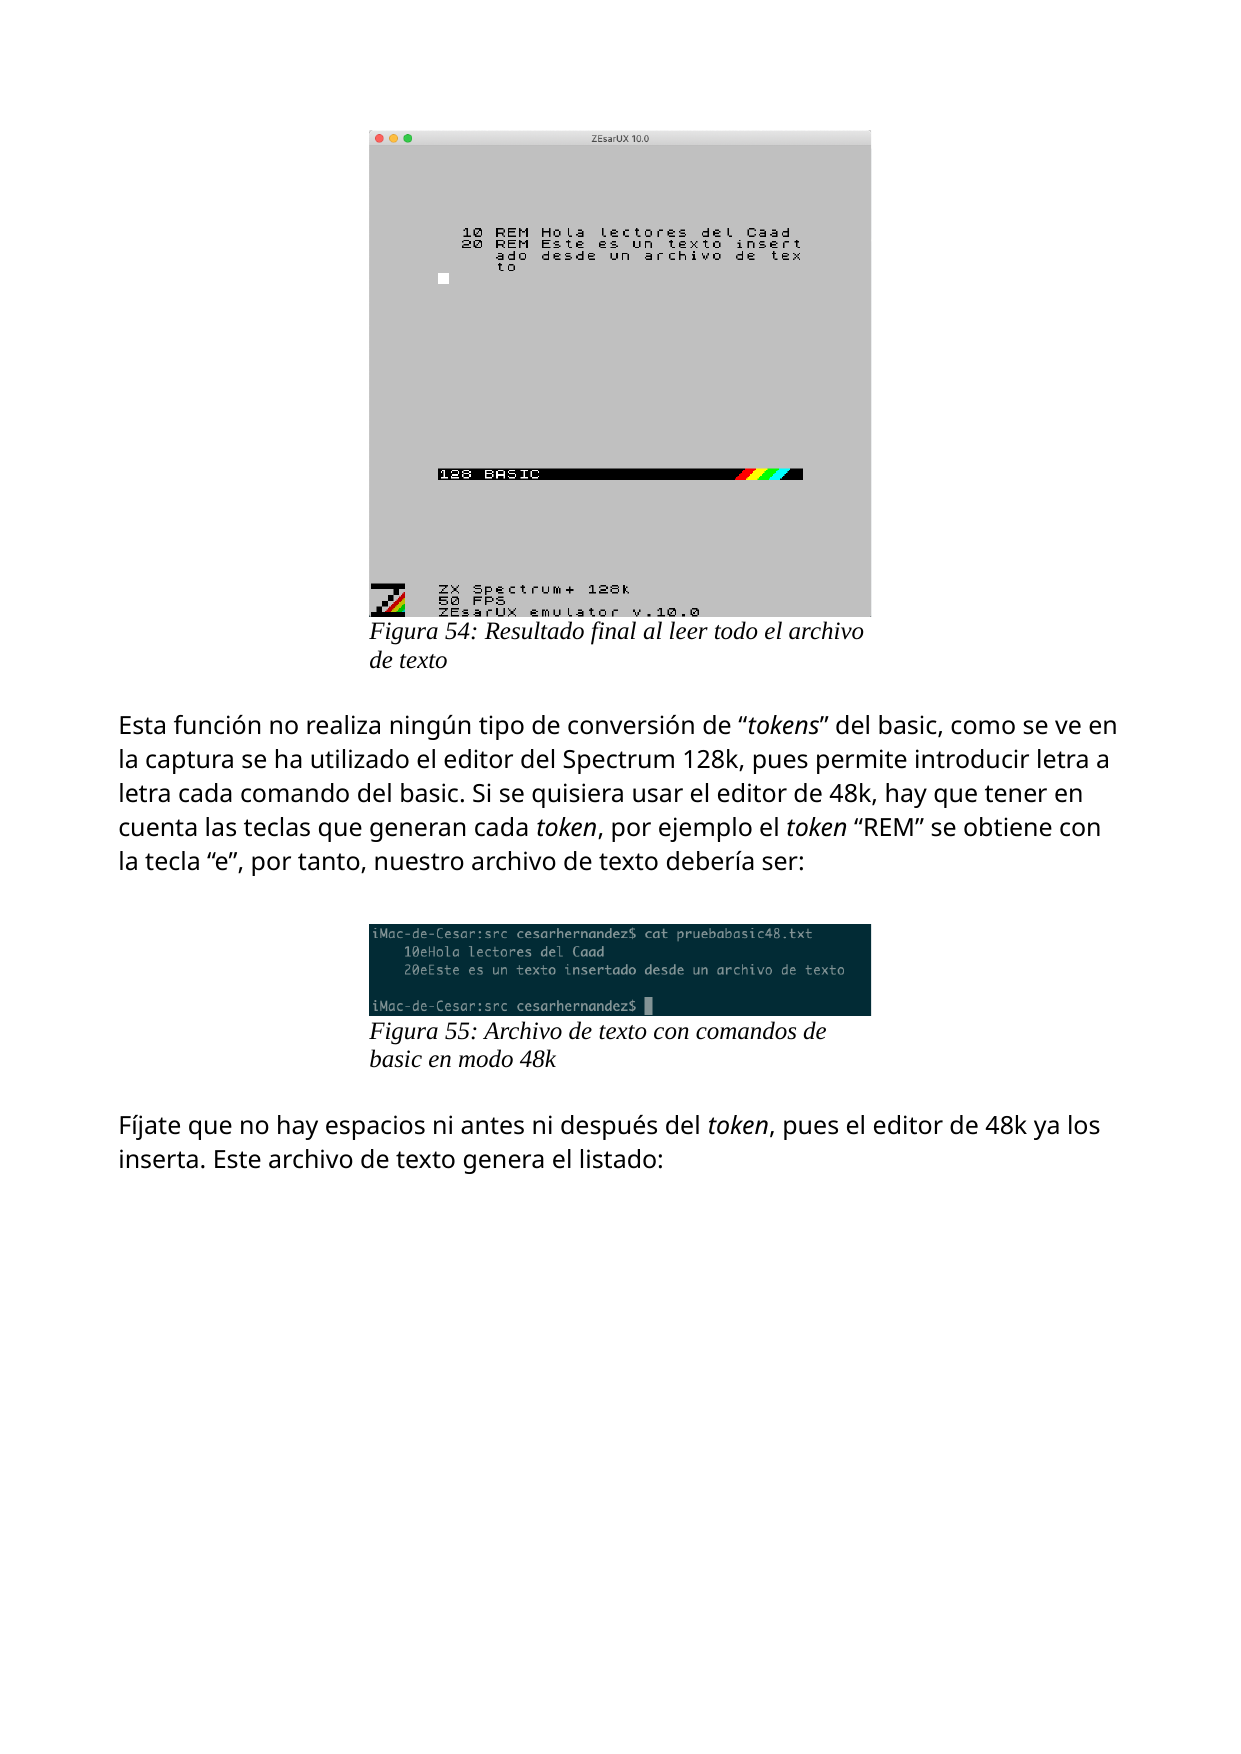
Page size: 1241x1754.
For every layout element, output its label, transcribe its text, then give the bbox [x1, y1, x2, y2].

picture [381, 929, 389, 937]
picture [625, 965, 630, 974]
text Figura 55: Archivo de texto con comandos de basic en modo 48k [369, 1016, 871, 1073]
picture [598, 932, 606, 937]
text Figura 54: Resultado final al leer todo el archivo de texto [369, 617, 871, 674]
picture [369, 130, 872, 617]
text Esta función no realiza ningún tipo de conversión de “tokens” del basic, como se ve en la captura se ha utilizado el editor del Spectrum 128k, pues permite introducir letra a letra cada comando del basic. Si se quisiera usar el editor de 48k, hay que tener en cuenta las teclas que generan cada token, por ejemplo el token “REM” se obtiene con la tecla “e”, por tanto, nuestro archivo de texto debería ser: [118, 708, 1122, 878]
text Fíjate que no hay espacios ni antes ni después del token, pues el editor de 48k ya los inserta. Este archivo de texto genera el listado: [118, 1107, 1122, 1175]
picture [645, 998, 652, 1014]
picture [381, 1001, 389, 1010]
